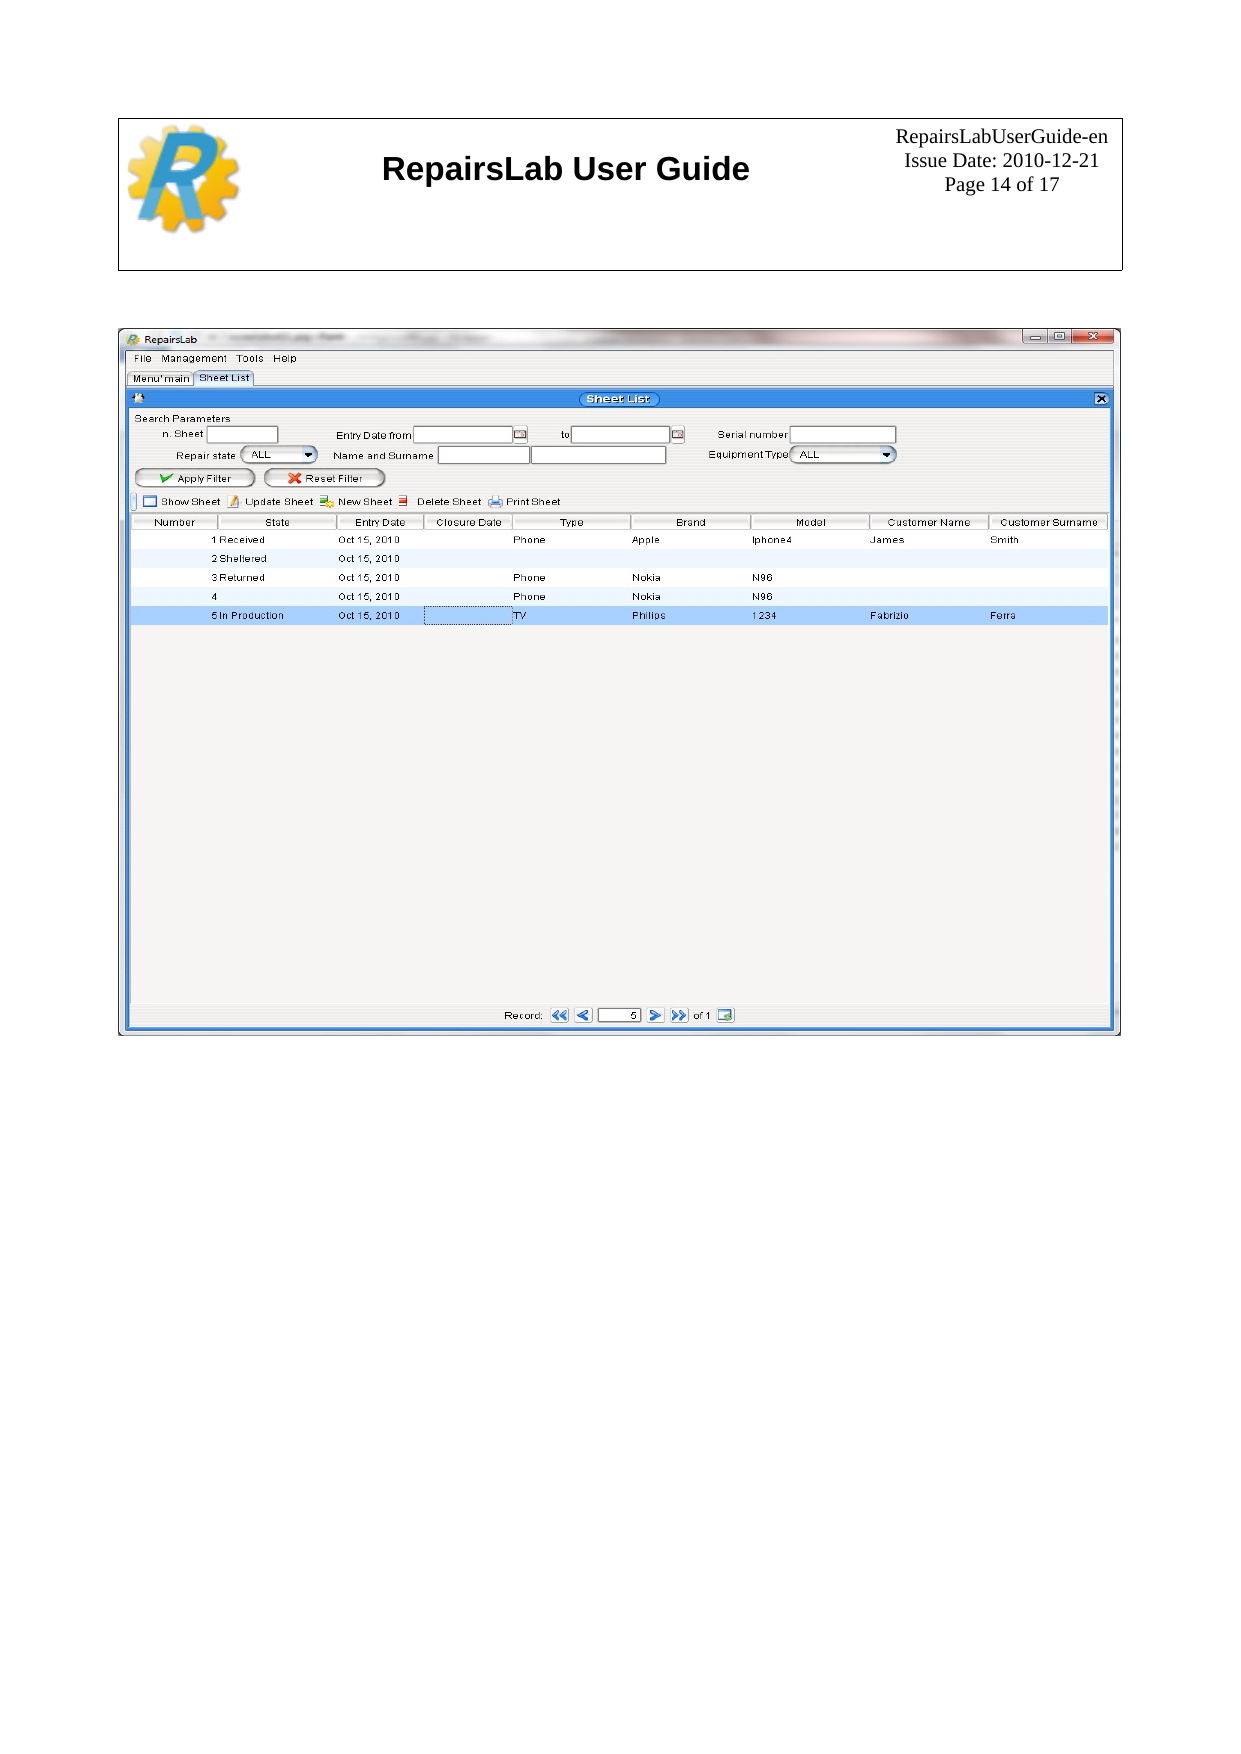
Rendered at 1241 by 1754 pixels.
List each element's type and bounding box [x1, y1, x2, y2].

picture [127, 123, 241, 236]
picture [118, 328, 1122, 1039]
